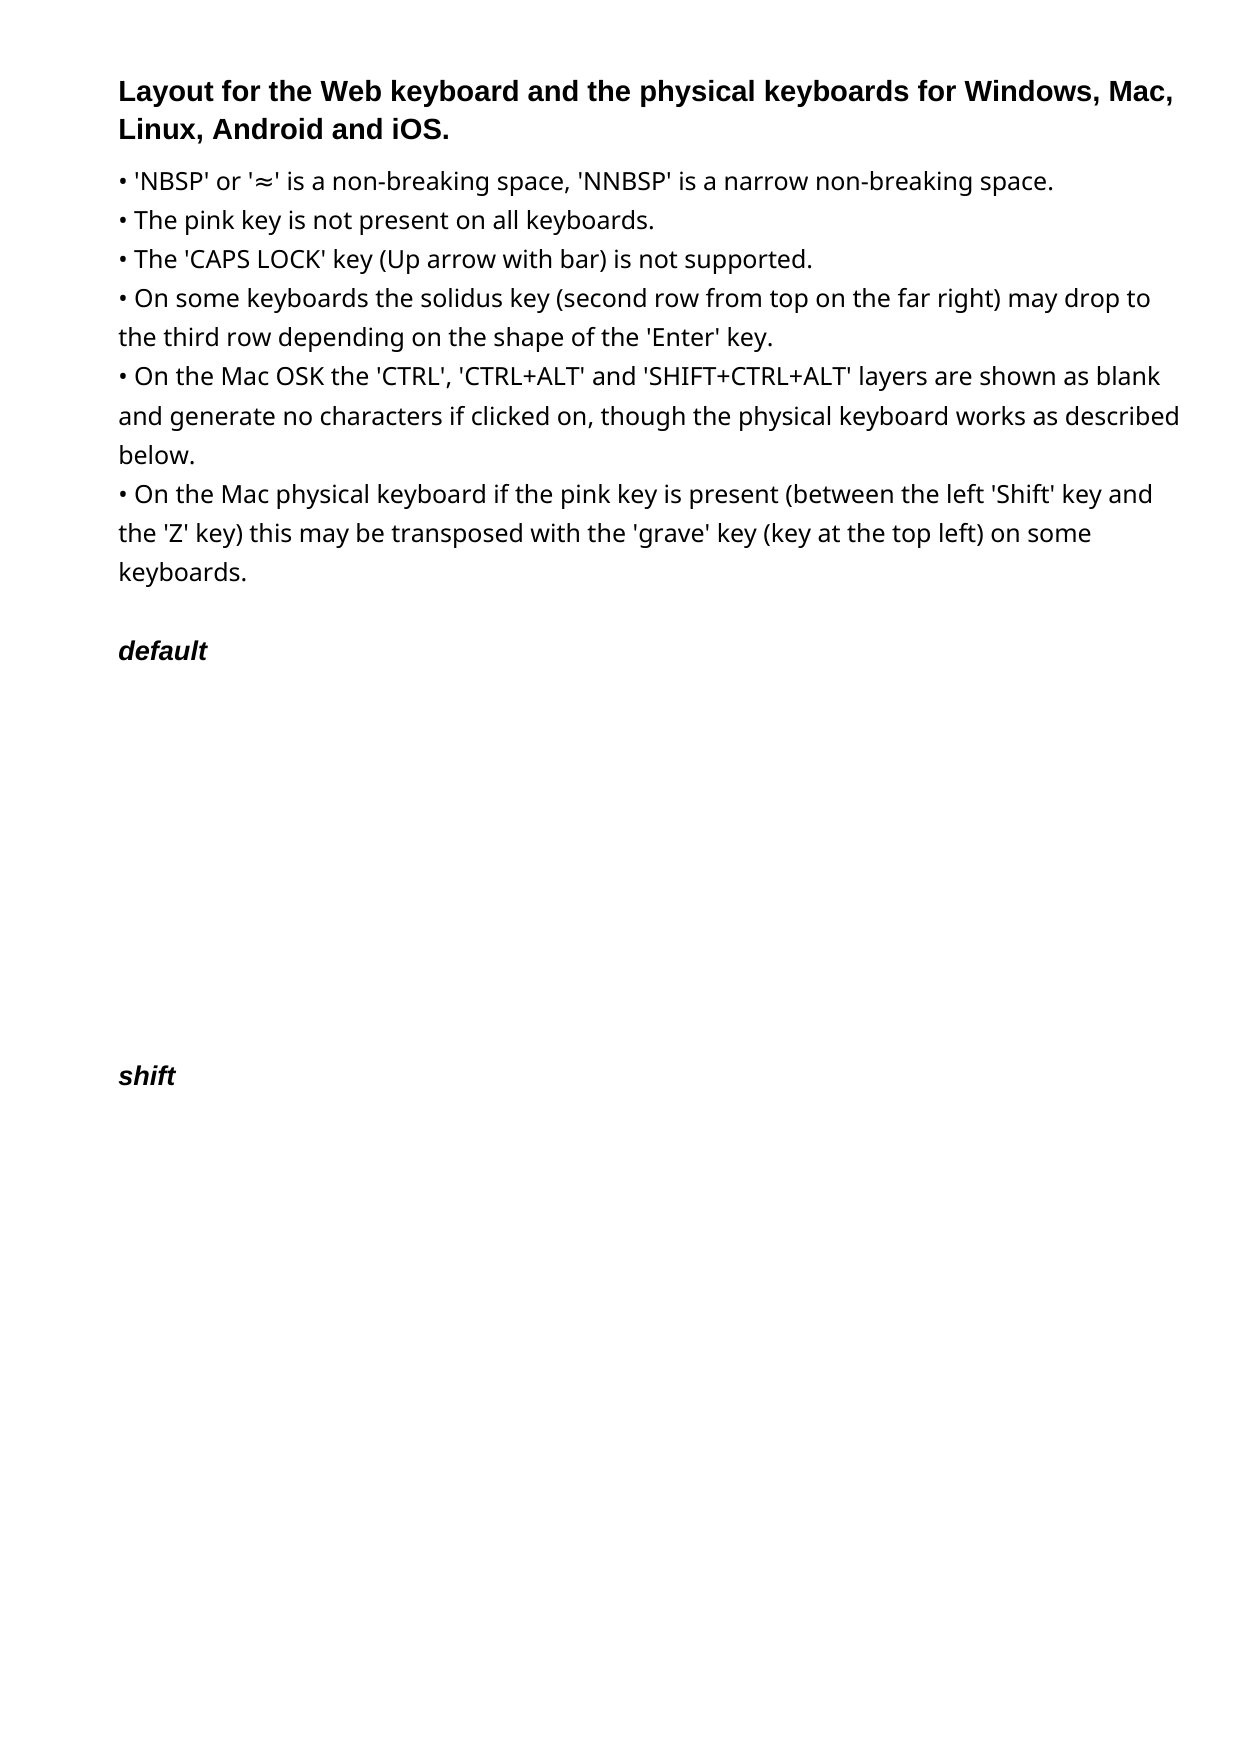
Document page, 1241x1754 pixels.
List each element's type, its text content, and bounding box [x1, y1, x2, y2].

subtitle Layout for the Web keyboard and the physical keyboards for Windows, Mac, Linux, Android and iOS. [118, 74, 1181, 146]
table_cell default [118, 623, 1181, 1047]
table_header • 'NBSP' or '≈' is a non-breaking space, 'NNBSP' is a narrow non-breaking space. • The pink key is not present on all keyboards. • The 'CAPS LOCK' key (Up arrow with bar) is not supported. • On some keyboards the solidus key (second row from top on the far right) may drop to the third row depending on the shape of the 'Enter' key. • On the Mac OSK the 'CTRL', 'CTRL+ALT' and 'SHIFT+CTRL+ALT' layers are shown as blank and generate no characters if clicked on, though the physical keyboard works as described below. • On the Mac physical keyboard if the pink key is present (between the left 'Shift' key and the 'Z' key) this may be transposed with the 'grave' key (key at the top left) on some keyboards. [118, 163, 1181, 623]
table_cell shift [118, 1047, 1181, 1472]
